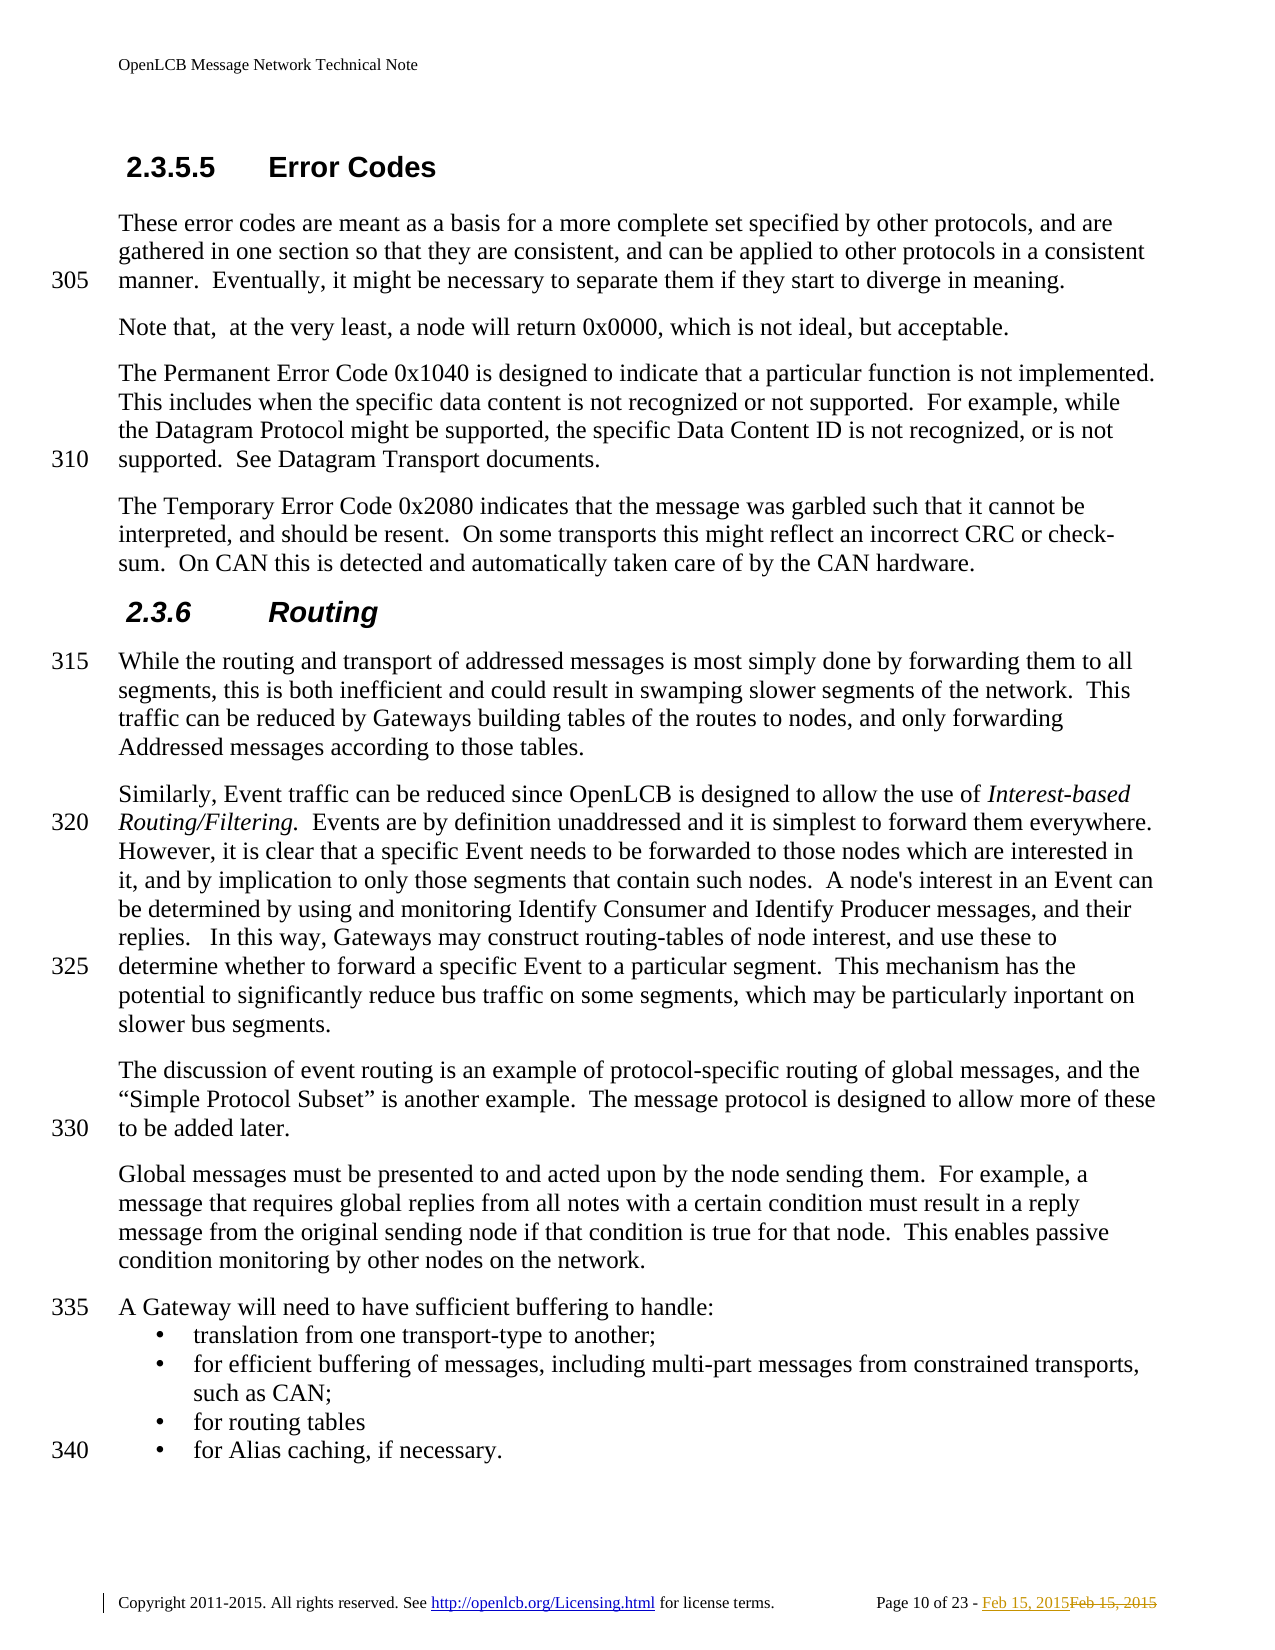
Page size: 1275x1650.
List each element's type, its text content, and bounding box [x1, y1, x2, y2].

text Note that, at the very least, a node will return 0x0000, which is not ideal, but acceptable. [118, 312, 1157, 340]
text While the routing and transport of addressed messages is most simply done by forwarding them to all segments, this is both inefficient and could result in swamping slower segments of the network. This traffic can be reduced by Gateways building tables of the routes to nodes, and only forwarding Addressed messages according to those tables. [118, 646, 1157, 761]
list translation from one transport-type to another; [156, 1321, 1157, 1349]
text These error codes are meant as a basis for a more complete set specified by other protocols, and are gathered in one section so that they are consistent, and can be applied to other protocols in a consistent manner. Eventually, it might be necessary to separate them if they start to diverge in meaning. [118, 208, 1157, 294]
subtitle Routing [118, 595, 1157, 628]
list for routing tables [156, 1407, 1157, 1436]
list for Alias caching, if necessary. [156, 1436, 1157, 1464]
text The Permanent Error Code 0x1040 is designed to indicate that a particular function is not implemented. This includes when the specific data content is not recognized or not supported. For example, while the Datagram Protocol might be supported, the specific Data Content ID is not recognized, or is not supported. See Datagram Transport documents. [118, 358, 1157, 473]
text A Gateway will need to have sufficient buffering to handle: [118, 1292, 1157, 1321]
text The Temporary Error Code 0x2080 indicates that the message was garbled such that it cannot be interpreted, and should be resent. On some transports this might reflect an incorrect CRC or check-sum. On CAN this is detected and automatically taken care of by the CAN hardware. [118, 491, 1157, 577]
text The discussion of event routing is an example of protocol-specific routing of global messages, and the “Simple Protocol Subset” is another example. The message protocol is designed to allow more of these to be added later. [118, 1055, 1157, 1141]
list for efficient buffering of messages, including multi-part messages from constrained transports, such as CAN; [156, 1349, 1157, 1407]
subtitle Error Codes [118, 150, 1157, 183]
text Global messages must be presented to and acted upon by the node sending them. For example, a message that requires global replies from all notes with a certain condition must result in a reply message from the original sending node if that condition is true for that node. This enables passive condition monitoring by other nodes on the network. [118, 1159, 1157, 1274]
text Similarly, Event traffic can be reduced since OpenLCB is designed to allow the use of Interest-based Routing/Filtering. Events are by definition unaddressed and it is simplest to forward them everywhere. However, it is clear that a specific Event needs to be forwarded to those nodes which are interested in it, and by implication to only those segments that contain such nodes. A node's interest in an Event can be determined by using and monitoring Identify Consumer and Identify Producer messages, and their replies. In this way, Gateways may construct routing-tables of node interest, and use these to determine whether to forward a specific Event to a particular segment. This mechanism has the potential to significantly reduce bus traffic on some segments, which may be particularly inportant on slower bus segments. [118, 779, 1157, 1037]
